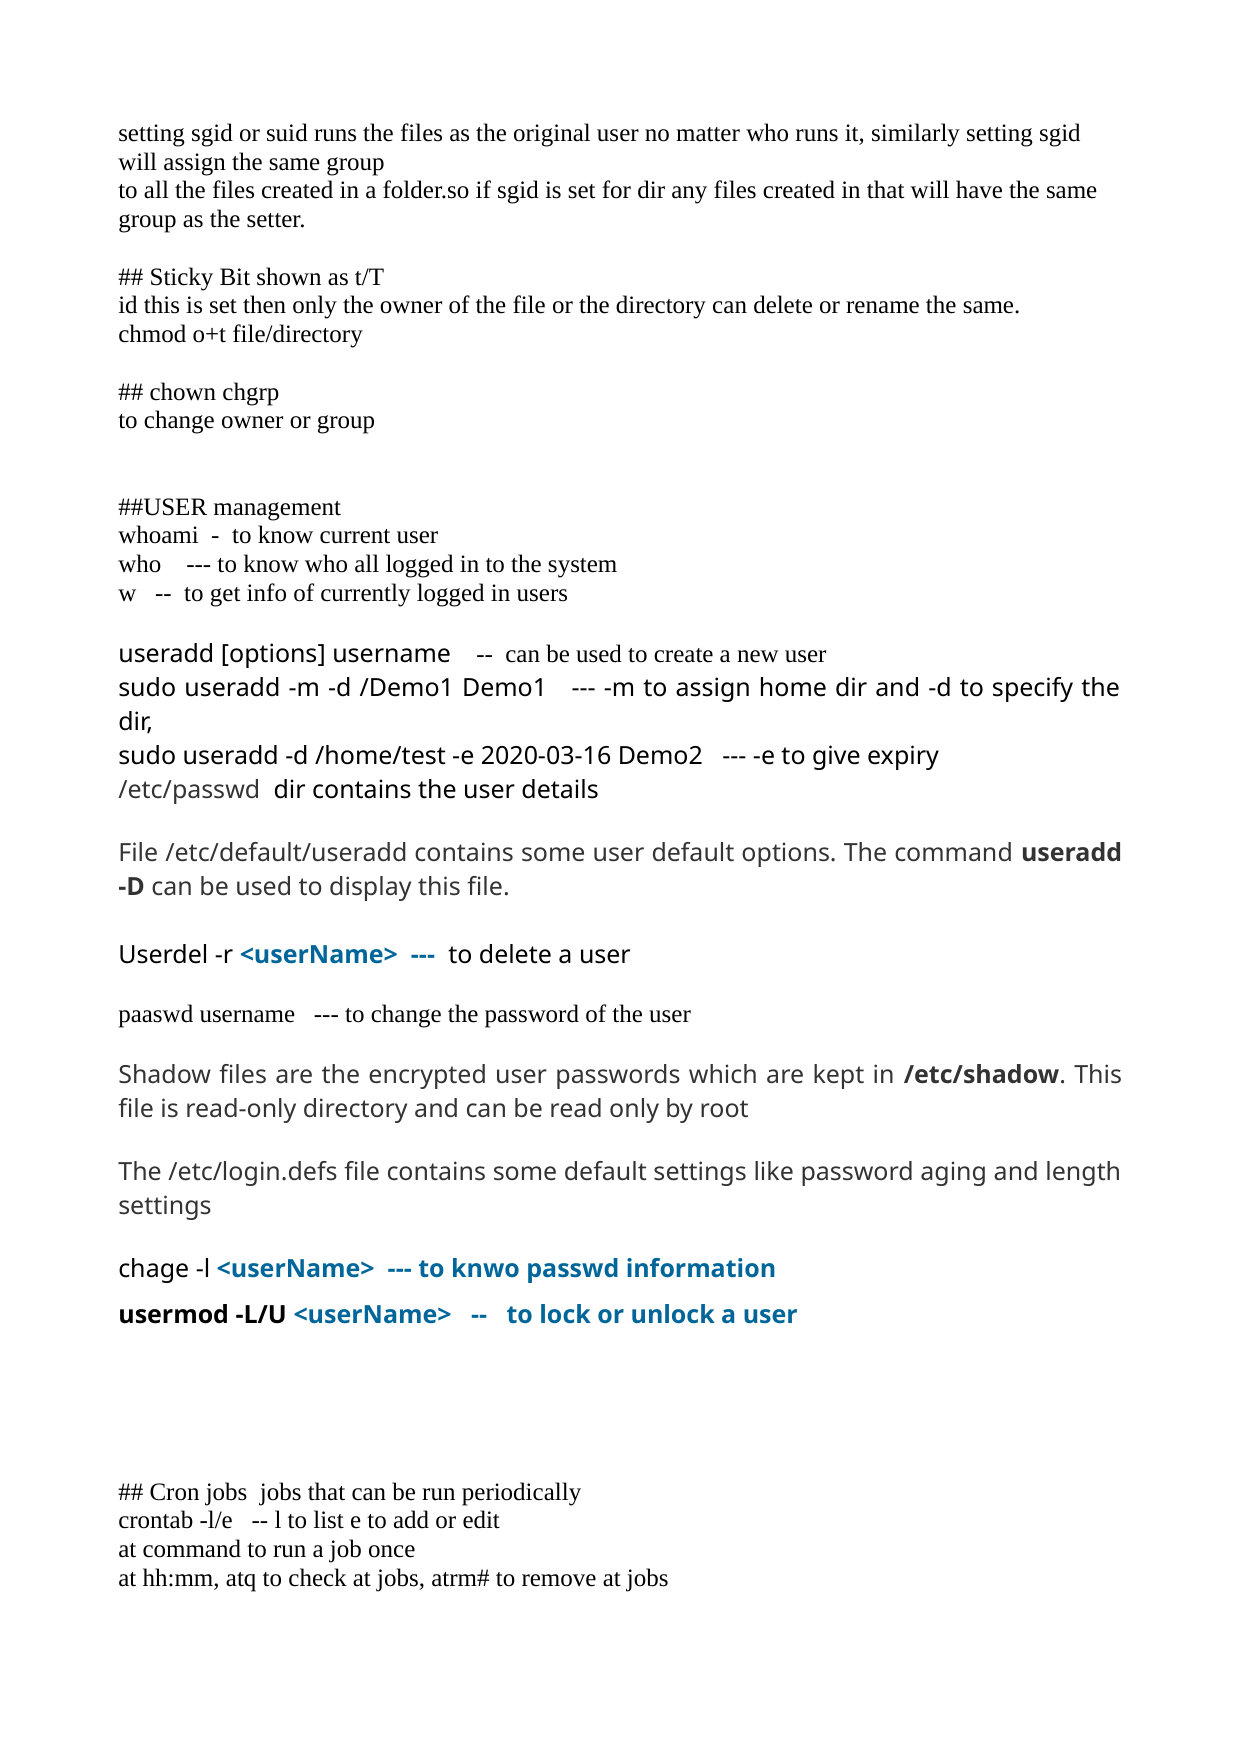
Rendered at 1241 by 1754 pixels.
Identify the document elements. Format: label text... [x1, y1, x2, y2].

text id this is set then only the owner of the file or the directory can delete or rename the same. [118, 291, 1122, 319]
text who --- to know who all logged in to the system [118, 549, 1122, 578]
text ## Cron jobs jobs that can be run periodically [118, 1477, 1122, 1505]
text ## Sticky Bit shown as t/T [118, 262, 1122, 291]
text sudo useradd -m -d /Demo1 Demo1 --- -m to assign home dir and -d to specify the dir, [118, 670, 1122, 738]
text ##USER management [118, 492, 1122, 521]
text to change owner or group [118, 406, 1122, 434]
text usermod -L/U <userName> -- to lock or unlock a user [118, 1297, 1122, 1331]
text chmod o+t file/directory [118, 319, 1122, 348]
text chage -l <userName> --- to knwo passwd information [118, 1251, 1122, 1285]
text The /etc/login.defs file contains some default settings like password aging and length settings [118, 1154, 1122, 1222]
text /etc/passwd dir contains the user details [118, 772, 1122, 806]
text crontab -l/e -- l to list e to add or edit [118, 1505, 1122, 1534]
text paaswd username --- to change the password of the user [118, 999, 1122, 1028]
list Userdel -r <userName> --- to delete a user [118, 932, 1122, 971]
text ## chown chgrp [118, 377, 1122, 406]
text useradd [options] username -- can be used to create a new user [118, 636, 1122, 670]
text at hh:mm, atq to check at jobs, atrm# to remove at jobs [118, 1563, 1122, 1592]
text setting sgid or suid runs the files as the original user no matter who runs it, similarly setting sgid will assign the same group [118, 118, 1122, 176]
text sudo useradd -d /home/test -e 2020-03-16 Demo2 --- -e to give expiry [118, 738, 1122, 772]
text whoami - to know current user [118, 521, 1122, 549]
text w -- to get info of currently logged in users [118, 578, 1122, 607]
text at command to run a job once [118, 1534, 1122, 1563]
text to all the files created in a folder.so if sgid is set for dir any files created in that will have the same group as the setter. [118, 176, 1122, 233]
text Shadow files are the encrypted user passwords which are kept in /etc/shadow. This file is read-only directory and can be read only by root [118, 1057, 1122, 1125]
text File /etc/default/useradd contains some user default options. The command useradd -D can be used to display this file. [118, 835, 1122, 903]
